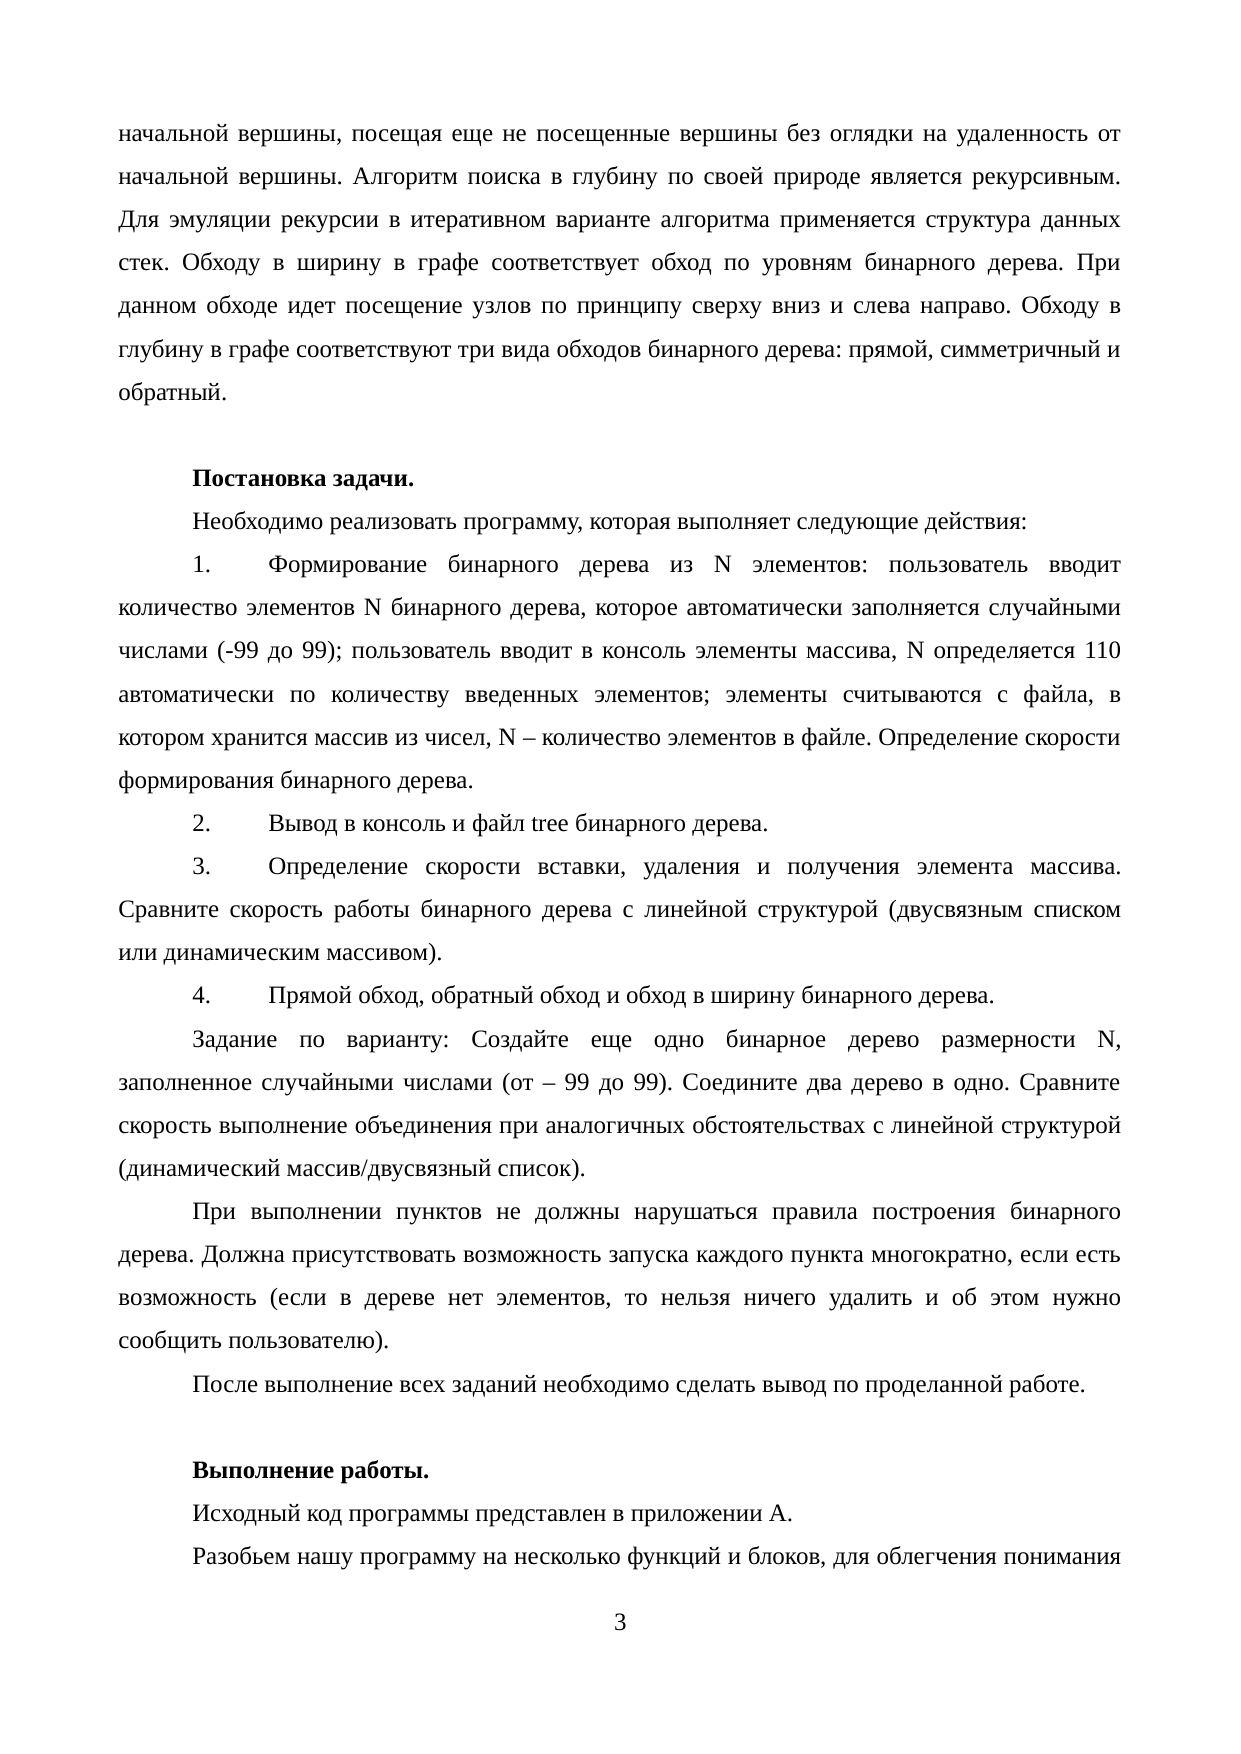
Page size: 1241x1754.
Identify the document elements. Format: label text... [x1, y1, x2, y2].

text Разобьем нашу программу на несколько функций и блоков, для облегчения понимания [118, 1541, 1122, 1570]
list Прямой обход, обратный обход и обход в ширину бинарного дерева. [118, 981, 1122, 1009]
list Вывод в консоль и файл tree бинарного дерева. [118, 808, 1122, 837]
text Постановка задачи. [118, 463, 1122, 492]
text начальной вершины, посещая еще не посещенные вершины без оглядки на удаленность от начальной вершины. Алгоритм поиска в глубину по своей природе является рекурсивным. Для эмуляции рекурсии в итеративном варианте алгоритма применяется структура данных стек. Обходу в ширину в графе соответствует обход по уровням бинарного дерева. При данном обходе идет посещение узлов по принципу сверху вниз и слева направо. Обходу в глубину в графе соответствуют три вида обходов бинарного дерева: прямой, симметричный и обратный. [118, 118, 1122, 406]
text Исходный код программы представлен в приложении А. [192, 1498, 1122, 1527]
text При выполнении пунктов не должны нарушаться правила построения бинарного дерева. Должна присутствовать возможность запуска каждого пункта многократно, если есть возможность (если в дереве нет элементов, то нельзя ничего удалить и об этом нужно сообщить пользователю). [118, 1196, 1122, 1354]
text Выполнение работы. [118, 1455, 1122, 1484]
text Необходимо реализовать программу, которая выполняет следующие действия: [118, 506, 1122, 535]
text Задание по варианту: Создайте еще одно бинарное дерево размерности N, заполненное случайными числами (от – 99 до 99). Соедините два дерево в одно. Сравните скорость выполнение объединения при аналогичных обстоятельствах с линейной структурой (динамический массив/двусвязный список). [118, 1024, 1122, 1182]
text После выполнение всех заданий необходимо сделать вывод по проделанной работе. [118, 1369, 1122, 1397]
list Формирование бинарного дерева из N элементов: пользователь вводит количество элементов N бинарного дерева, которое автоматически заполняется случайными числами (-99 до 99); пользователь вводит в консоль элементы массива, N определяется 110 автоматически по количеству введенных элементов; элементы считываются с файла, в котором хранится массив из чисел, N – количество элементов в файле. Определение скорости формирования бинарного дерева. [118, 549, 1122, 794]
list Определение скорости вставки, удаления и получения элемента массива. Сравните скорость работы бинарного дерева с линейной структурой (двусвязным списком или динамическим массивом). [118, 851, 1122, 966]
